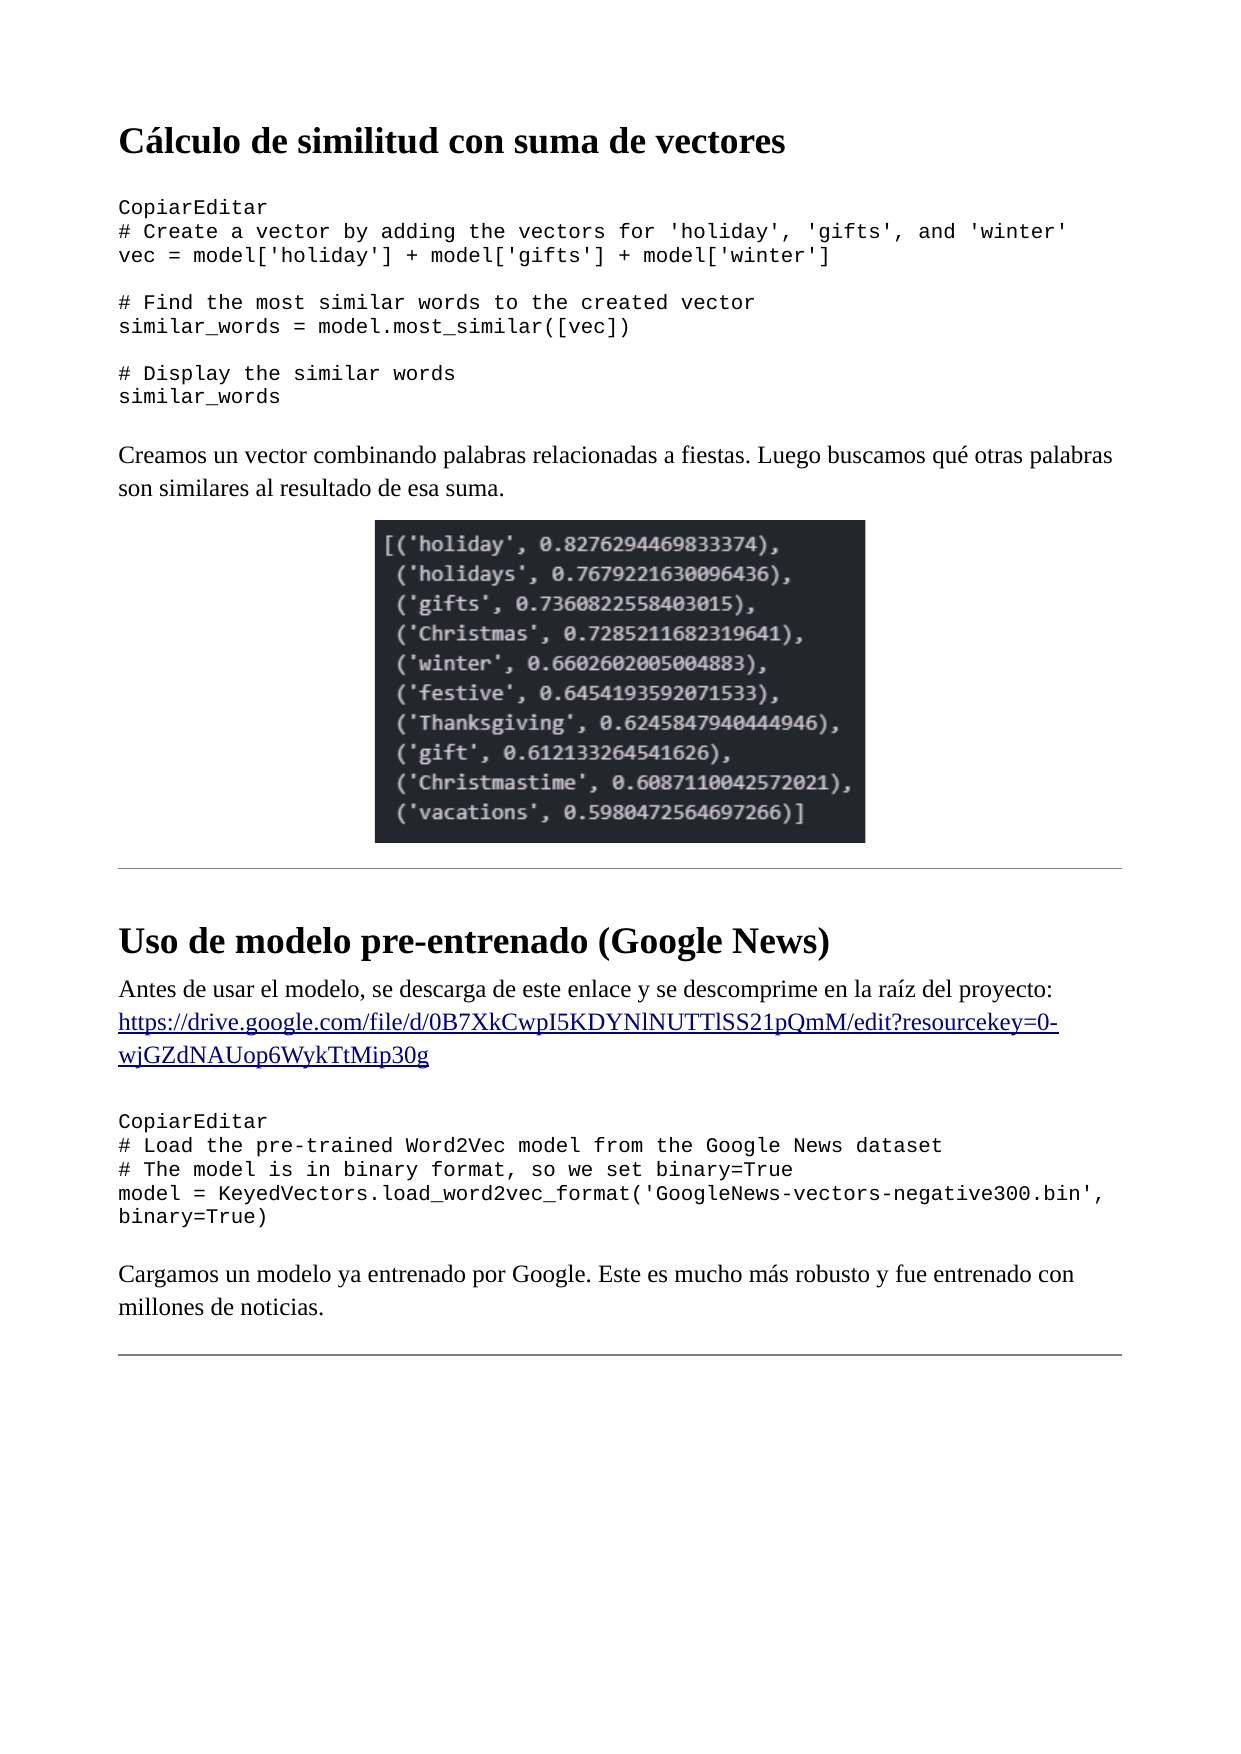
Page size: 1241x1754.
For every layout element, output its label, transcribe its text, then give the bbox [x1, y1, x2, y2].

text Antes de usar el modelo, se descarga de este enlace y se descomprime en la raíz del proyecto: https://drive.google.com/file/d/0B7XkCwpI5KDYNlNUTTlSS21pQmM/edit?resourcekey=0-wjGZdNAUop6WykTtMip30g [118, 974, 1122, 1069]
text similar_words [118, 387, 1122, 410]
text # Load the pre-trained Word2Vec model from the Google News dataset [118, 1135, 1122, 1159]
text CopiarEditar [118, 197, 1122, 221]
text # Find the most similar words to the created vector [118, 292, 1122, 316]
subtitle Cálculo de similitud con suma de vectores [118, 118, 1122, 161]
text # Create a vector by adding the vectors for 'holiday', 'gifts', and 'winter' [118, 221, 1122, 245]
text # The model is in binary format, so we set binary=True [118, 1159, 1122, 1182]
picture [374, 520, 866, 843]
text CopiarEditar [118, 1112, 1122, 1135]
text Cargamos un modelo ya entrenado por Google. Este es mucho más robusto y fue entrenado con millones de noticias. [118, 1259, 1122, 1321]
text similar_words = model.most_similar([vec]) [118, 316, 1122, 339]
text vec = model['holiday'] + model['gifts'] + model['winter'] [118, 245, 1122, 268]
subtitle Uso de modelo pre-entrenado (Google News) [118, 919, 1122, 962]
text # Display the similar words [118, 363, 1122, 387]
text Creamos un vector combinando palabras relacionadas a fiestas. Luego buscamos qué otras palabras son similares al resultado de esa suma. [118, 440, 1122, 501]
text model = KeyedVectors.load_word2vec_format('GoogleNews-vectors-negative300.bin', binary=True) [118, 1182, 1122, 1230]
